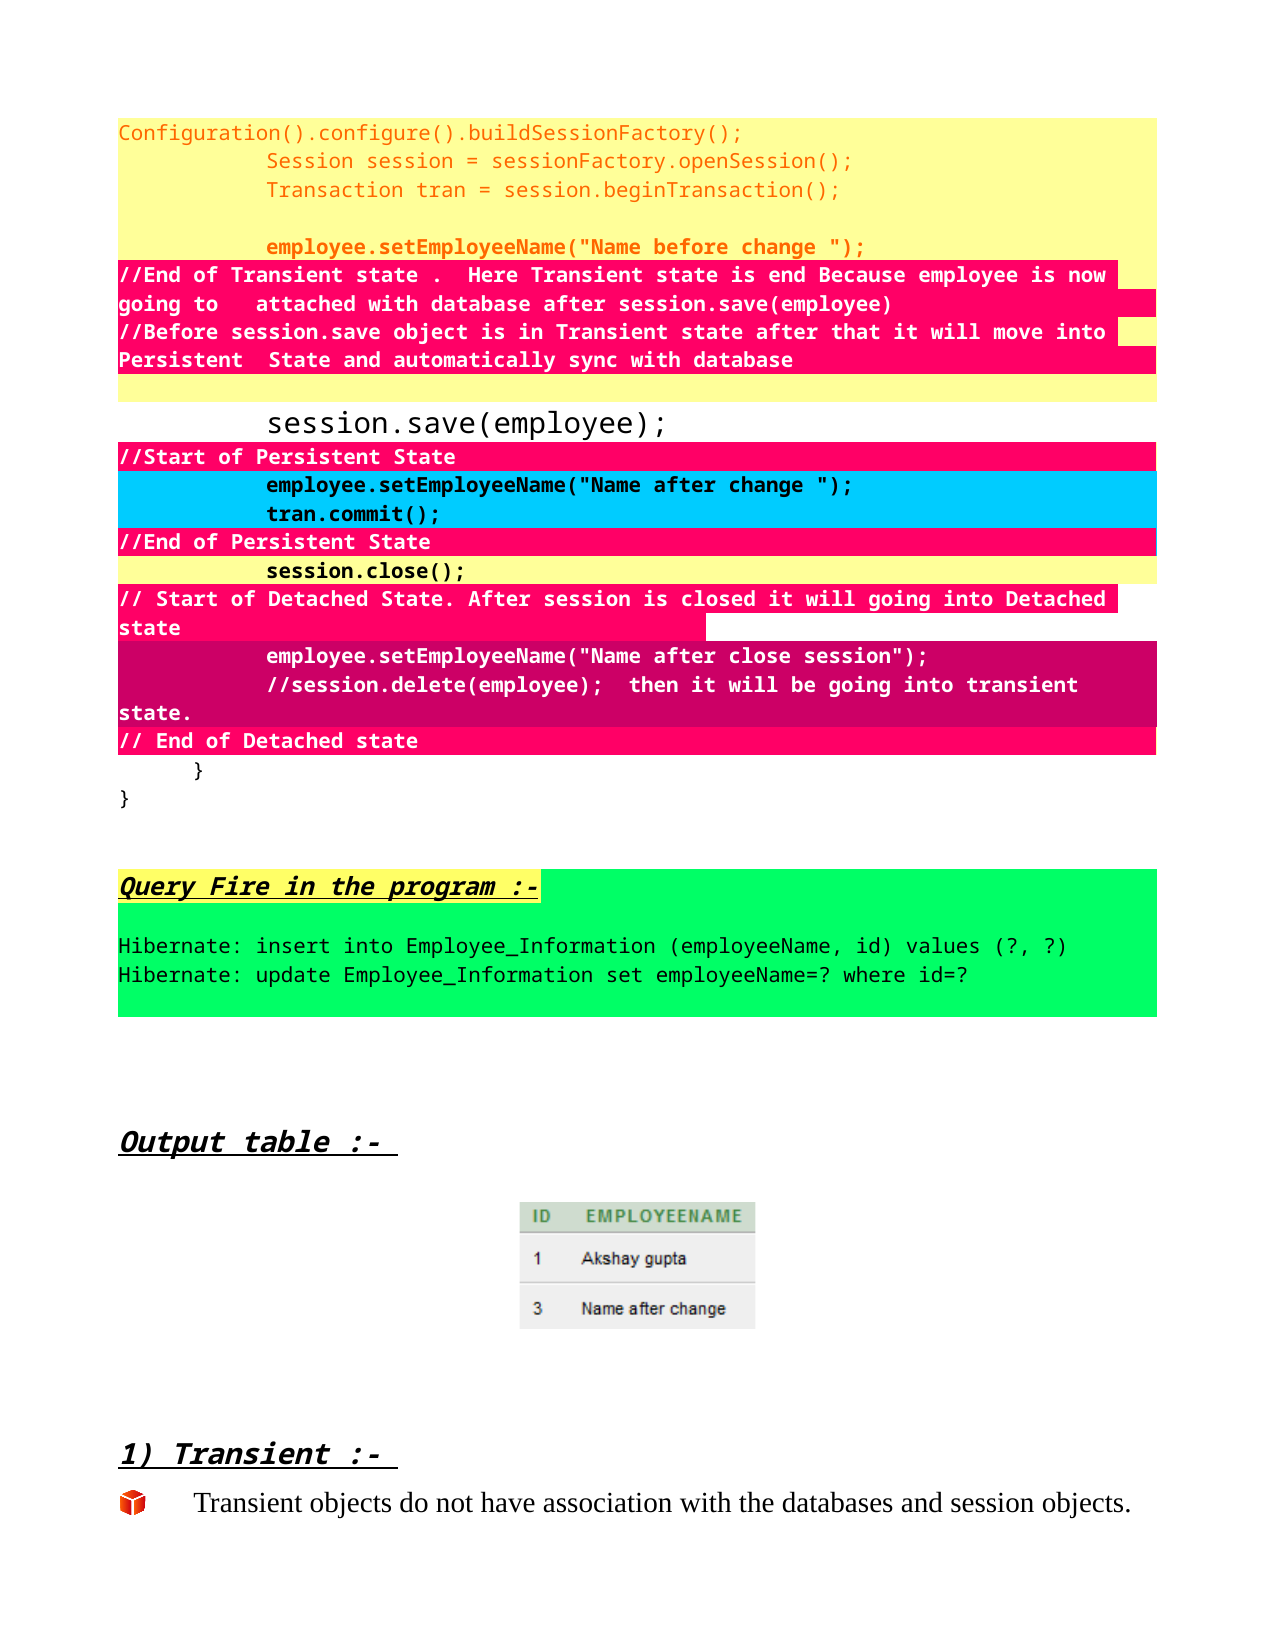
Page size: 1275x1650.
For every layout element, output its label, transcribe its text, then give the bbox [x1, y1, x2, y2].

text //session.delete(employee); then it will be going into transient state. [118, 670, 1157, 727]
text Configuration().configure().buildSessionFactory(); [118, 118, 1157, 147]
picture [519, 1202, 756, 1329]
text Session session = sessionFactory.openSession(); [118, 147, 1157, 175]
text employee.setEmployeeName("Name after change "); [118, 471, 1157, 499]
list Transient objects do not have association with the databases and session objects. [118, 1486, 1157, 1519]
text 1) Transient :- [118, 1433, 1157, 1473]
text employee.setEmployeeName("Name before change "); [118, 232, 1157, 260]
text session.save(employee); [118, 402, 1157, 442]
text Query Fire in the program :- [118, 869, 1157, 903]
text session.close(); [118, 556, 1157, 584]
text tran.commit(); [118, 499, 1157, 527]
text Hibernate: update Employee_Information set employeeName=? where id=? [118, 960, 1157, 988]
text // End of Detached state [118, 727, 1157, 755]
text // Start of Detached State. After session is closed it will going into Detached state [118, 584, 1157, 641]
text //End of Transient state . Here Transient state is end Because employee is now going to attached with database after session.save(employee) [118, 260, 1157, 317]
text Transaction tran = session.beginTransaction(); [118, 175, 1157, 203]
text Output table :- [118, 1121, 1157, 1161]
text employee.setEmployeeName("Name after close session"); [118, 641, 1157, 670]
text //Before session.save object is in Transient state after that it will move into Persistent State and automatically sync with database [118, 317, 1157, 402]
text Hibernate: insert into Employee_Information (employeeName, id) values (?, ?) [118, 931, 1157, 960]
text } [118, 783, 1157, 812]
text //End of Persistent State [118, 527, 1157, 556]
text } [118, 755, 1157, 783]
text //Start of Persistent State [118, 442, 1157, 471]
